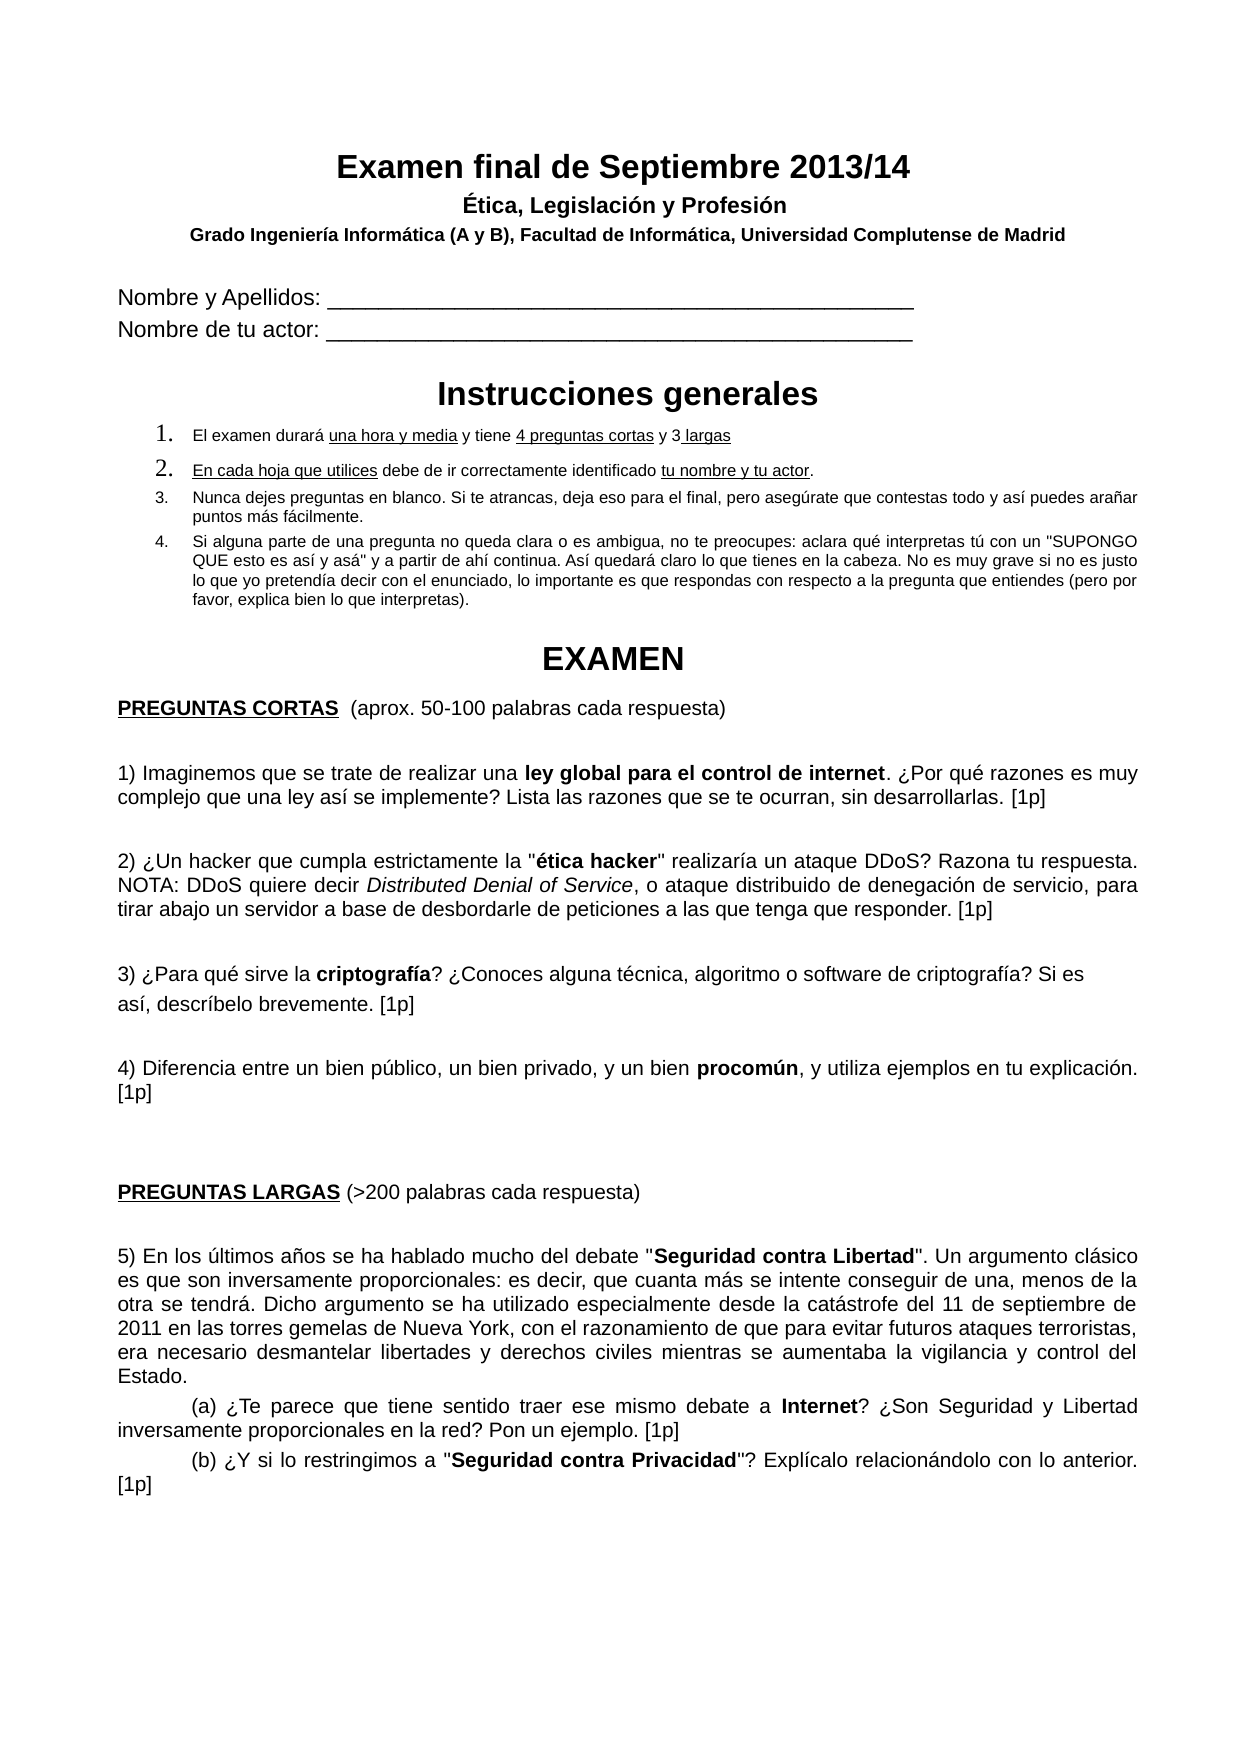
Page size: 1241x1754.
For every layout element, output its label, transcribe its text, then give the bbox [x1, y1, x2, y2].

text Nombre y Apellidos: ______________________________________________ [117, 284, 1138, 310]
text Nombre de tu actor: ______________________________________________ [117, 316, 1138, 343]
text 2) ¿Un hacker que cumpla estrictamente la "ética hacker" realizaría un ataque DDoS? Razona tu respuesta. NOTA: DDoS quiere decir Distributed Denial of Service, o ataque distribuido de denegación de servicio, para tirar abajo un servidor a base de desbordarle de peticiones a las que tenga que responder. [1p] [117, 849, 1138, 921]
text 5) En los últimos años se ha hablado mucho del debate "Seguridad contra Libertad". Un argumento clásico es que son inversamente proporcionales: es decir, que cuanta más se intente conseguir de una, menos de la otra se tendrá. Dicho argumento se ha utilizado especialmente desde la catástrofe del 11 de septiembre de 2011 en las torres gemelas de Nueva York, con el razonamiento de que para evitar futuros ataques terroristas, era necesario desmantelar libertades y derechos civiles mientras se aumentaba la vigilancia y control del Estado. [117, 1244, 1138, 1388]
text así, descríbelo brevemente. [1p] [117, 992, 1138, 1016]
text (b) ¿Y si lo restringimos a "Seguridad contra Privacidad"? Explícalo relacionándolo con lo anterior.[1p] [117, 1448, 1138, 1496]
subtitle EXAMEN [117, 639, 1109, 678]
text Preguntas cortas (aprox. 50-100 palabras cada respuesta) [117, 696, 1138, 720]
list El examen durará una hora y media y tiene 4 preguntas cortas y 3 largas [155, 418, 1138, 447]
list En cada hoja que utilices debe de ir correctamente identificado tu nombre y tu actor. [155, 453, 1138, 482]
list Nunca dejes preguntas en blanco. Si te atrancas, deja eso para el final, pero asegúrate que contestas todo y así puedes arañar puntos más fácilmente. [155, 488, 1138, 526]
text (a) ¿Te parece que tiene sentido traer ese mismo debate a Internet? ¿Son Seguridad y Libertad inversamente proporcionales en la red? Pon un ejemplo. [1p] [117, 1394, 1138, 1442]
text 3) ¿Para qué sirve la criptografía? ¿Conoces alguna técnica, algoritmo o software de criptografía? Si es [117, 962, 1138, 986]
text 1) Imaginemos que se trate de realizar una ley global para el control de internet. ¿Por qué razones es muy complejo que una ley así se implemente? Lista las razones que se te ocurran, sin desarrollarlas. [1p] [117, 761, 1138, 809]
text Examen final de Septiembre 2013/14 [117, 148, 1138, 186]
text Grado Ingeniería Informática (A y B), Facultad de Informática, Universidad Complutense de Madrid [117, 224, 1138, 246]
list Si alguna parte de una pregunta no queda clara o es ambigua, no te preocupes: aclara qué interpretas tú con un "SUPONGO QUE esto es así y asá" y a partir de ahí continua. Así quedará claro lo que tienes en la cabeza. No es muy grave si no es justo lo que yo pretendía decir con el enunciado, lo importante es que respondas con respecto a la pregunta que entiendes (pero por favor, explica bien lo que interpretas). [155, 532, 1138, 609]
text Preguntas largas (>200 palabras cada respuesta) [117, 1179, 1138, 1203]
text Ética, Legislación y Profesión [117, 192, 1138, 218]
text 4) Diferencia entre un bien público, un bien privado, y un bien procomún, y utiliza ejemplos en tu explicación. [1p] [117, 1056, 1138, 1104]
subtitle Instrucciones generales [117, 374, 1138, 412]
